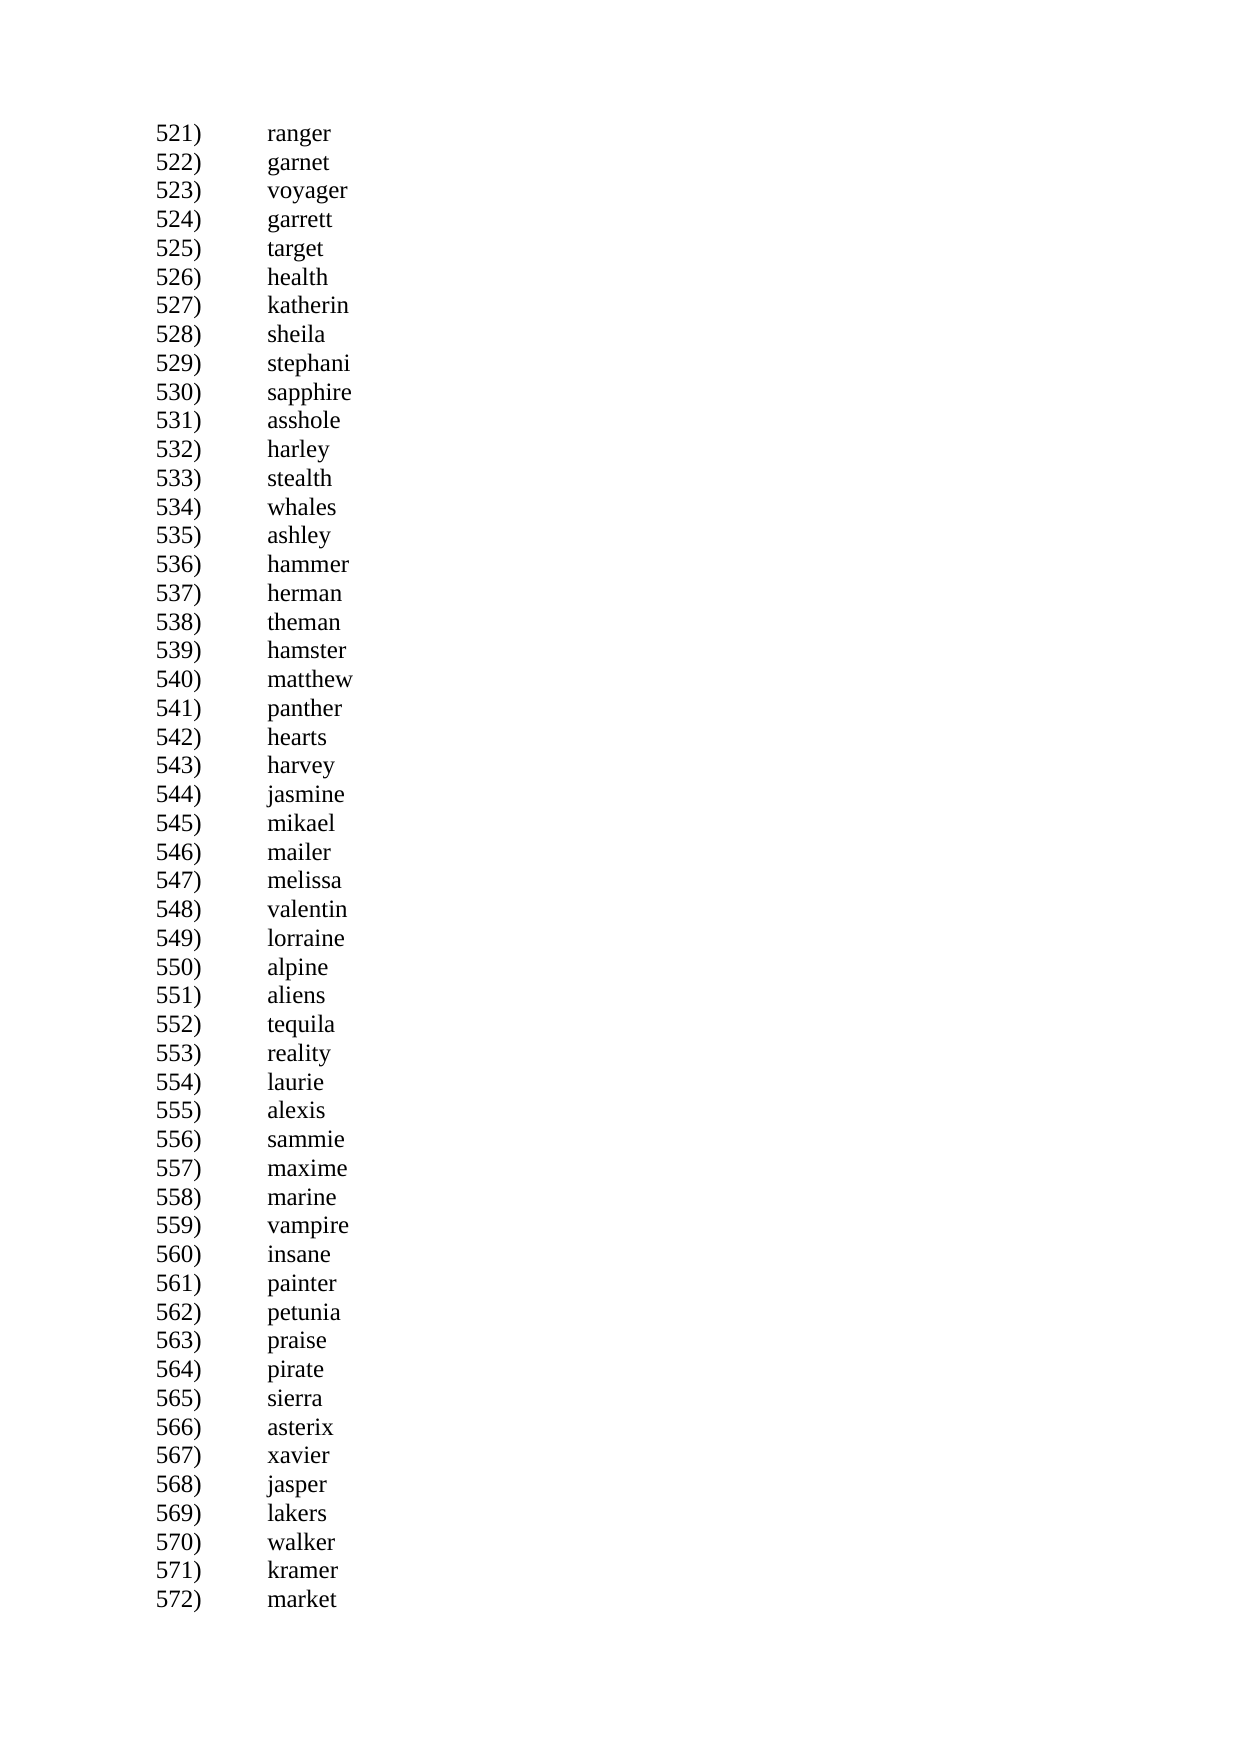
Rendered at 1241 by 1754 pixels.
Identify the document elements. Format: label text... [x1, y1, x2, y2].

list harley [156, 434, 1122, 463]
list garnet [156, 147, 1122, 176]
list matthew [156, 664, 1122, 693]
list stealth [156, 463, 1122, 492]
list valentin [156, 894, 1122, 923]
list asterix [156, 1412, 1122, 1441]
list whales [156, 492, 1122, 521]
list vampire [156, 1211, 1122, 1239]
list marine [156, 1182, 1122, 1211]
list harvey [156, 751, 1122, 779]
list aliens [156, 981, 1122, 1009]
list garrett [156, 204, 1122, 233]
list sammie [156, 1124, 1122, 1153]
list katherin [156, 291, 1122, 319]
list maxime [156, 1153, 1122, 1182]
list mikael [156, 808, 1122, 837]
list sapphire [156, 377, 1122, 406]
list mailer [156, 837, 1122, 866]
list laurie [156, 1067, 1122, 1096]
list sierra [156, 1383, 1122, 1412]
list alexis [156, 1096, 1122, 1124]
list jasmine [156, 779, 1122, 808]
list target [156, 233, 1122, 262]
list praise [156, 1326, 1122, 1354]
list petunia [156, 1297, 1122, 1326]
list alpine [156, 952, 1122, 981]
list insane [156, 1239, 1122, 1268]
list walker [156, 1527, 1122, 1556]
list pirate [156, 1354, 1122, 1383]
list hearts [156, 722, 1122, 751]
list health [156, 262, 1122, 291]
list market [156, 1584, 1122, 1613]
list herman [156, 578, 1122, 607]
list stephani [156, 348, 1122, 377]
list sheila [156, 319, 1122, 348]
list lorraine [156, 923, 1122, 952]
list lakers [156, 1498, 1122, 1527]
list theman [156, 607, 1122, 636]
list ranger [156, 118, 1122, 147]
list jasper [156, 1469, 1122, 1498]
list voyager [156, 176, 1122, 204]
list ashley [156, 521, 1122, 549]
list kramer [156, 1556, 1122, 1584]
list tequila [156, 1009, 1122, 1038]
list hamster [156, 636, 1122, 664]
list melissa [156, 866, 1122, 894]
list reality [156, 1038, 1122, 1067]
list painter [156, 1268, 1122, 1297]
list xavier [156, 1441, 1122, 1469]
list hammer [156, 549, 1122, 578]
list asshole [156, 406, 1122, 434]
list panther [156, 693, 1122, 722]
